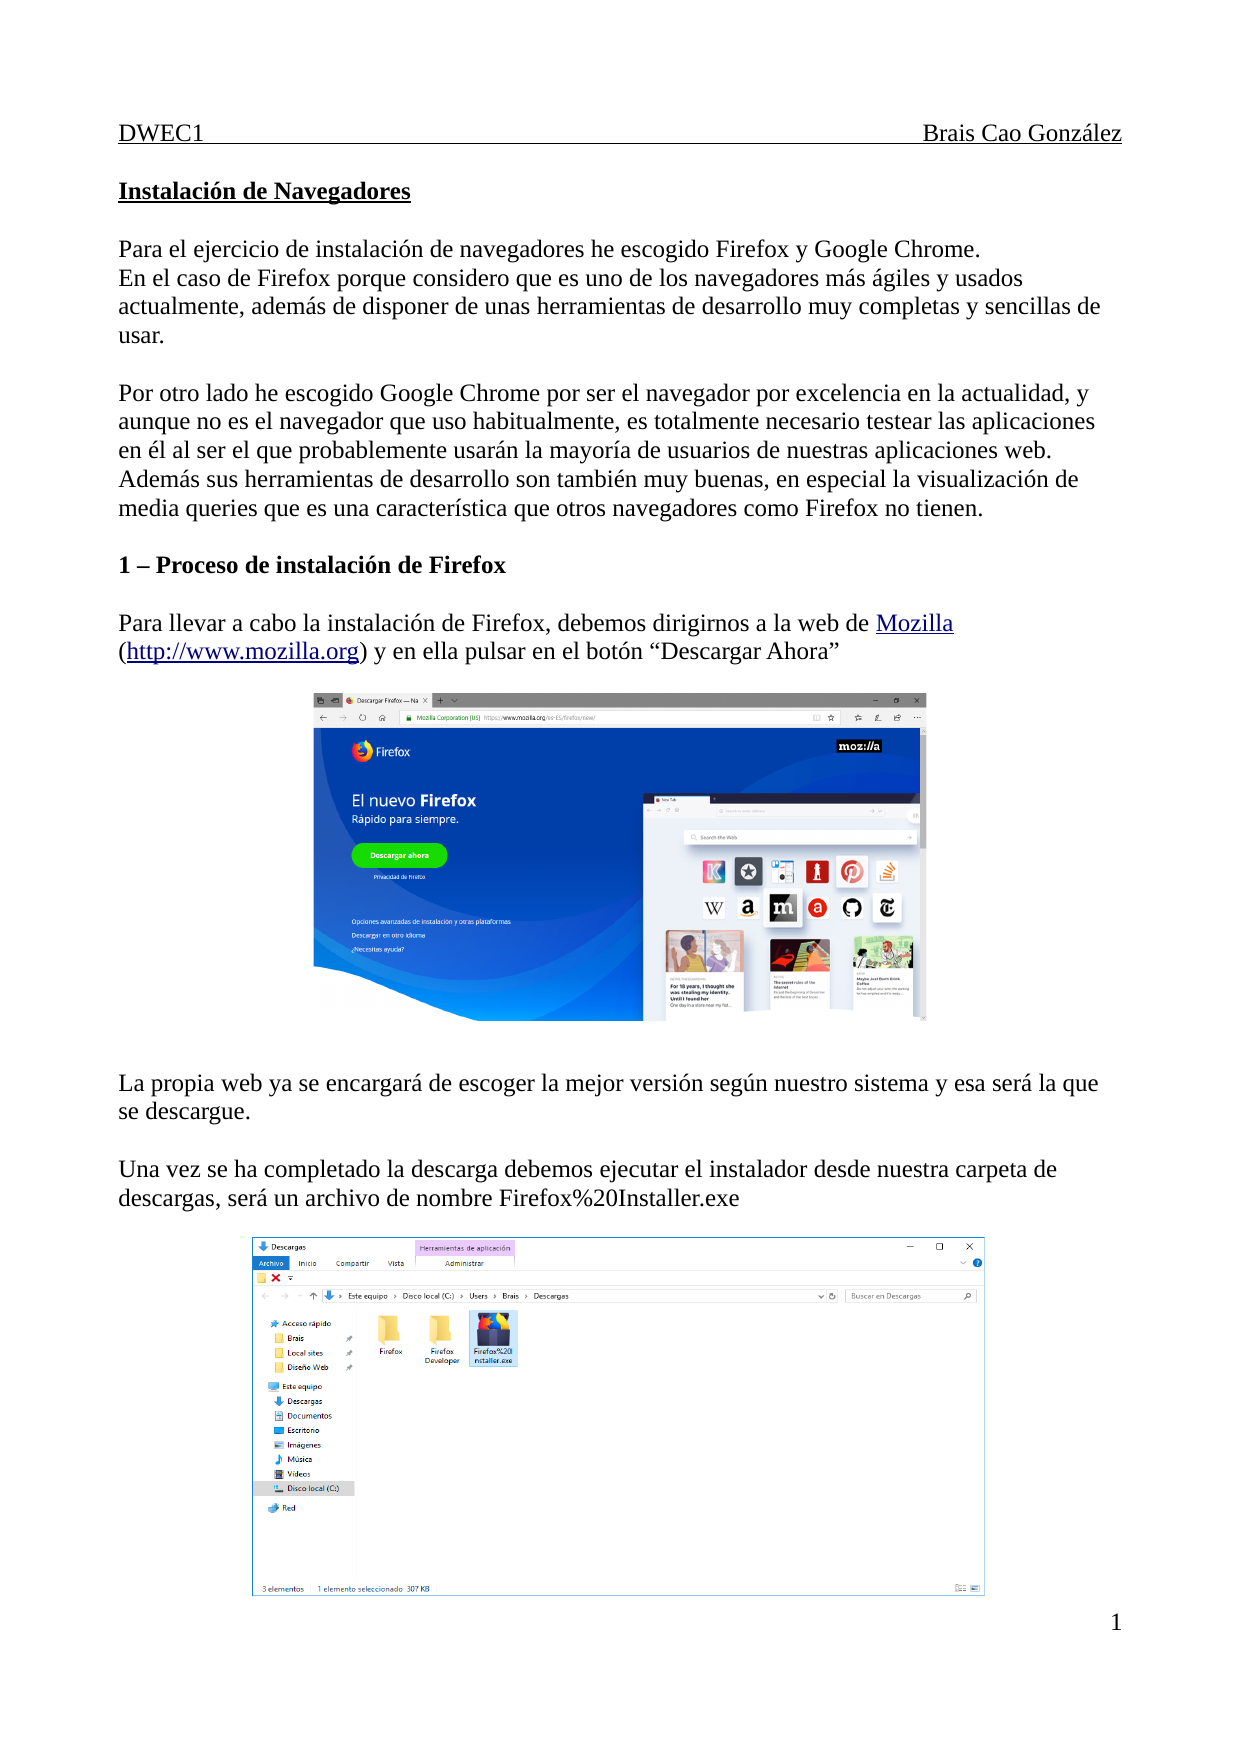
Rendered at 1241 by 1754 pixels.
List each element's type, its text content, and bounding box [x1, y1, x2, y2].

text La propia web ya se encargará de escoger la mejor versión según nuestro sistema y esa será la que se descargue. [118, 1068, 1122, 1125]
text Instalación de Navegadores [118, 176, 1122, 205]
text Una vez se ha completado la descarga debemos ejecutar el instalador desde nuestra carpeta de descargas, será un archivo de nombre Firefox%20Installer.exe [118, 1154, 1122, 1211]
text Por otro lado he escogido Google Chrome por ser el navegador por excelencia en la actualidad, y aunque no es el navegador que uso habitualmente, es totalmente necesario testear las aplicaciones en él al ser el que probablemente usarán la mayoría de usuarios de nuestras aplicaciones web. [118, 378, 1122, 464]
text En el caso de Firefox porque considero que es uno de los navegadores más ágiles y usados actualmente, además de disponer de unas herramientas de desarrollo muy completas y sencillas de usar. [118, 263, 1122, 349]
picture [313, 693, 927, 1021]
text 1 – Proceso de instalación de Firefox [118, 550, 1122, 579]
text Para el ejercicio de instalación de navegadores he escogido Firefox y Google Chrome. [118, 234, 1122, 263]
text Además sus herramientas de desarrollo son también muy buenas, en especial la visualización de media queries que es una característica que otros navegadores como Firefox no tienen. [118, 464, 1122, 521]
picture [252, 1237, 985, 1596]
text Para llevar a cabo la instalación de Firefox, debemos dirigirnos a la web de Mozilla (http://www.mozilla.org) y en ella pulsar en el botón “Descargar Ahora” [118, 608, 1122, 665]
